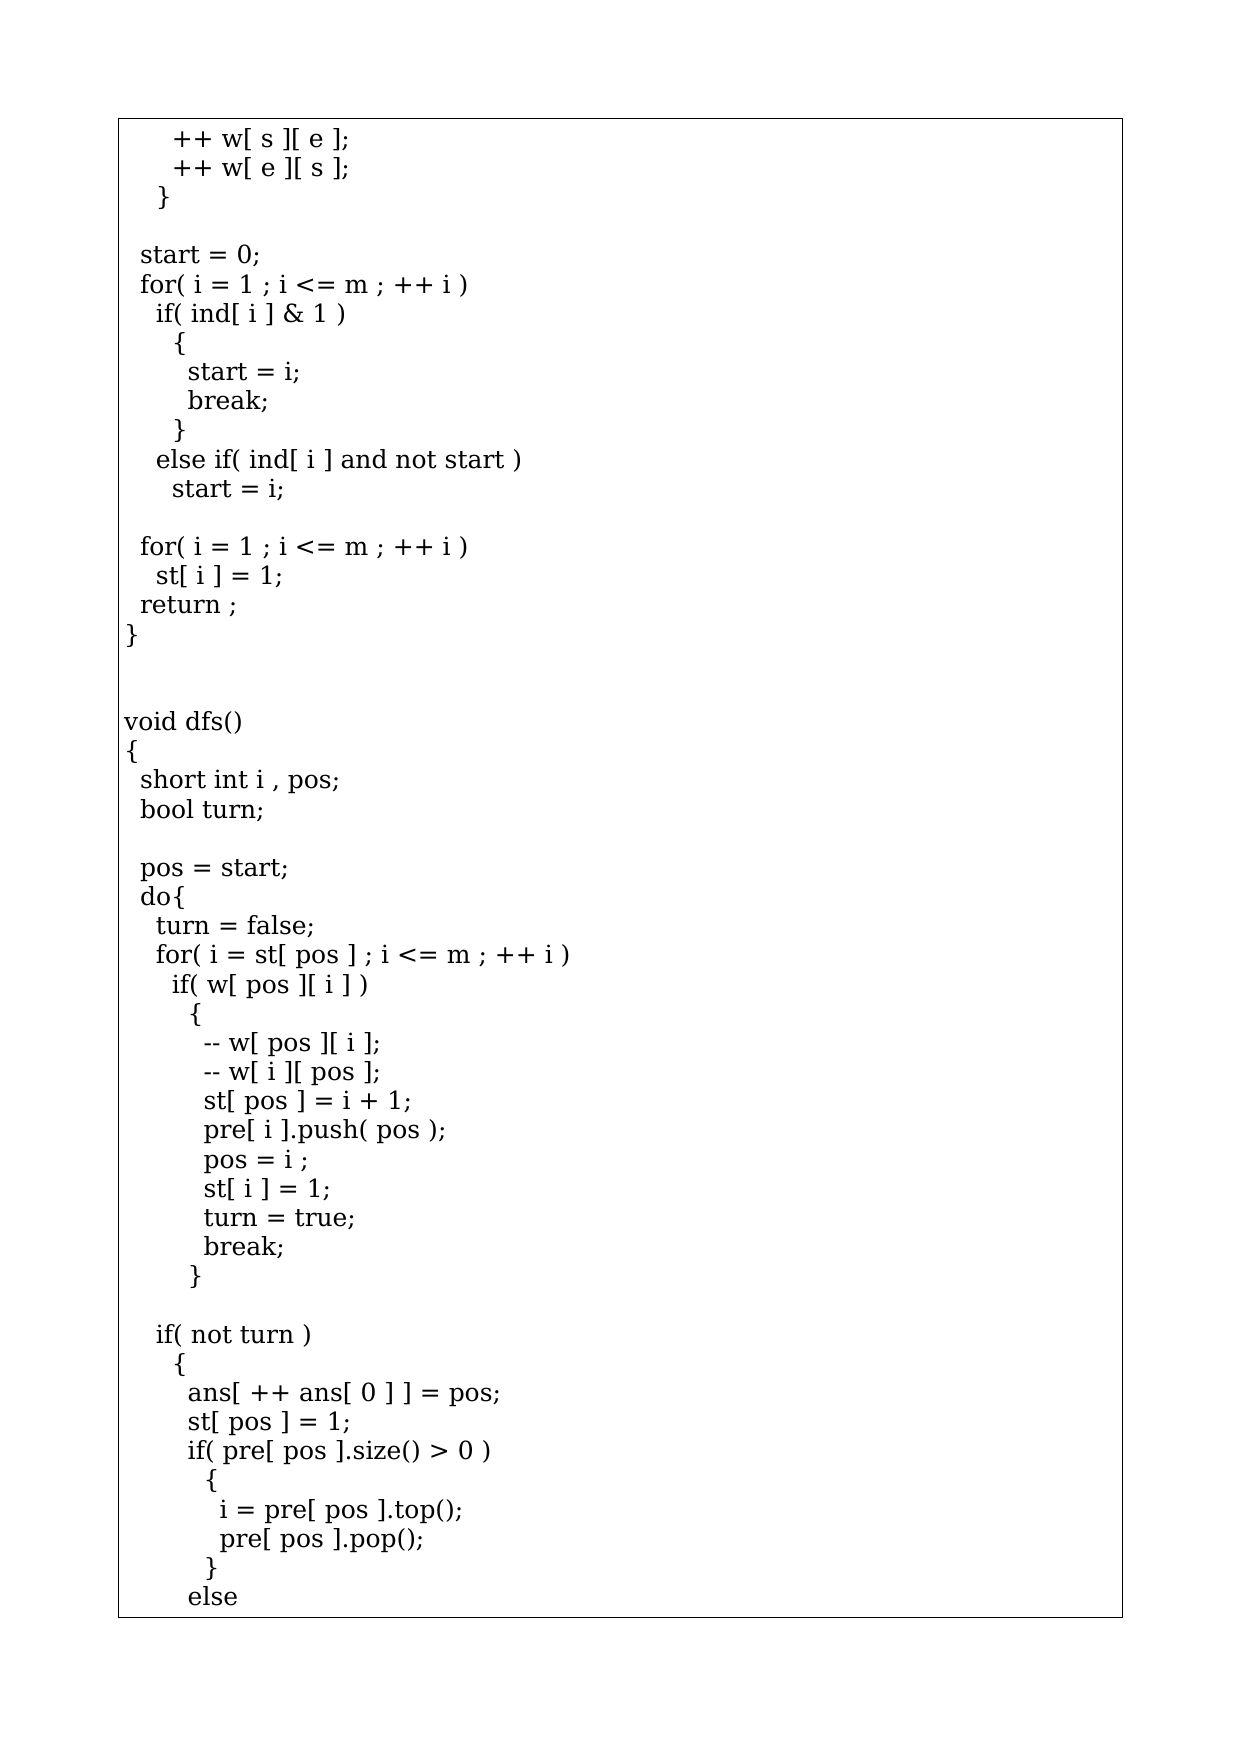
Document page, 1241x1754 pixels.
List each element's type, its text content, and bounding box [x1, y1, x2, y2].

table_header ++ w[ s ][ e ]; ++ w[ e ][ s ]; } start = 0; for( i = 1 ; i <= m ; ++ i ) if( ind[ i ] & 1 ) { start = i; break; } else if( ind[ i ] and not start ) start = i; for( i = 1 ; i <= m ; ++ i ) st[ i ] = 1; return ; } void dfs() { short int i , pos; bool turn; pos = start; do{ turn = false; for( i = st[ pos ] ; i <= m ; ++ i ) if( w[ pos ][ i ] ) { -- w[ pos ][ i ]; -- w[ i ][ pos ]; st[ pos ] = i + 1; pre[ i ].push( pos ); pos = i ; st[ i ] = 1; turn = true; break; } if( not turn ) { ans[ ++ ans[ 0 ] ] = pos; st[ pos ] = 1; if( pre[ pos ].size() > 0 ) { i = pre[ pos ].top(); pre[ pos ].pop(); } else [119, 119, 1122, 1617]
